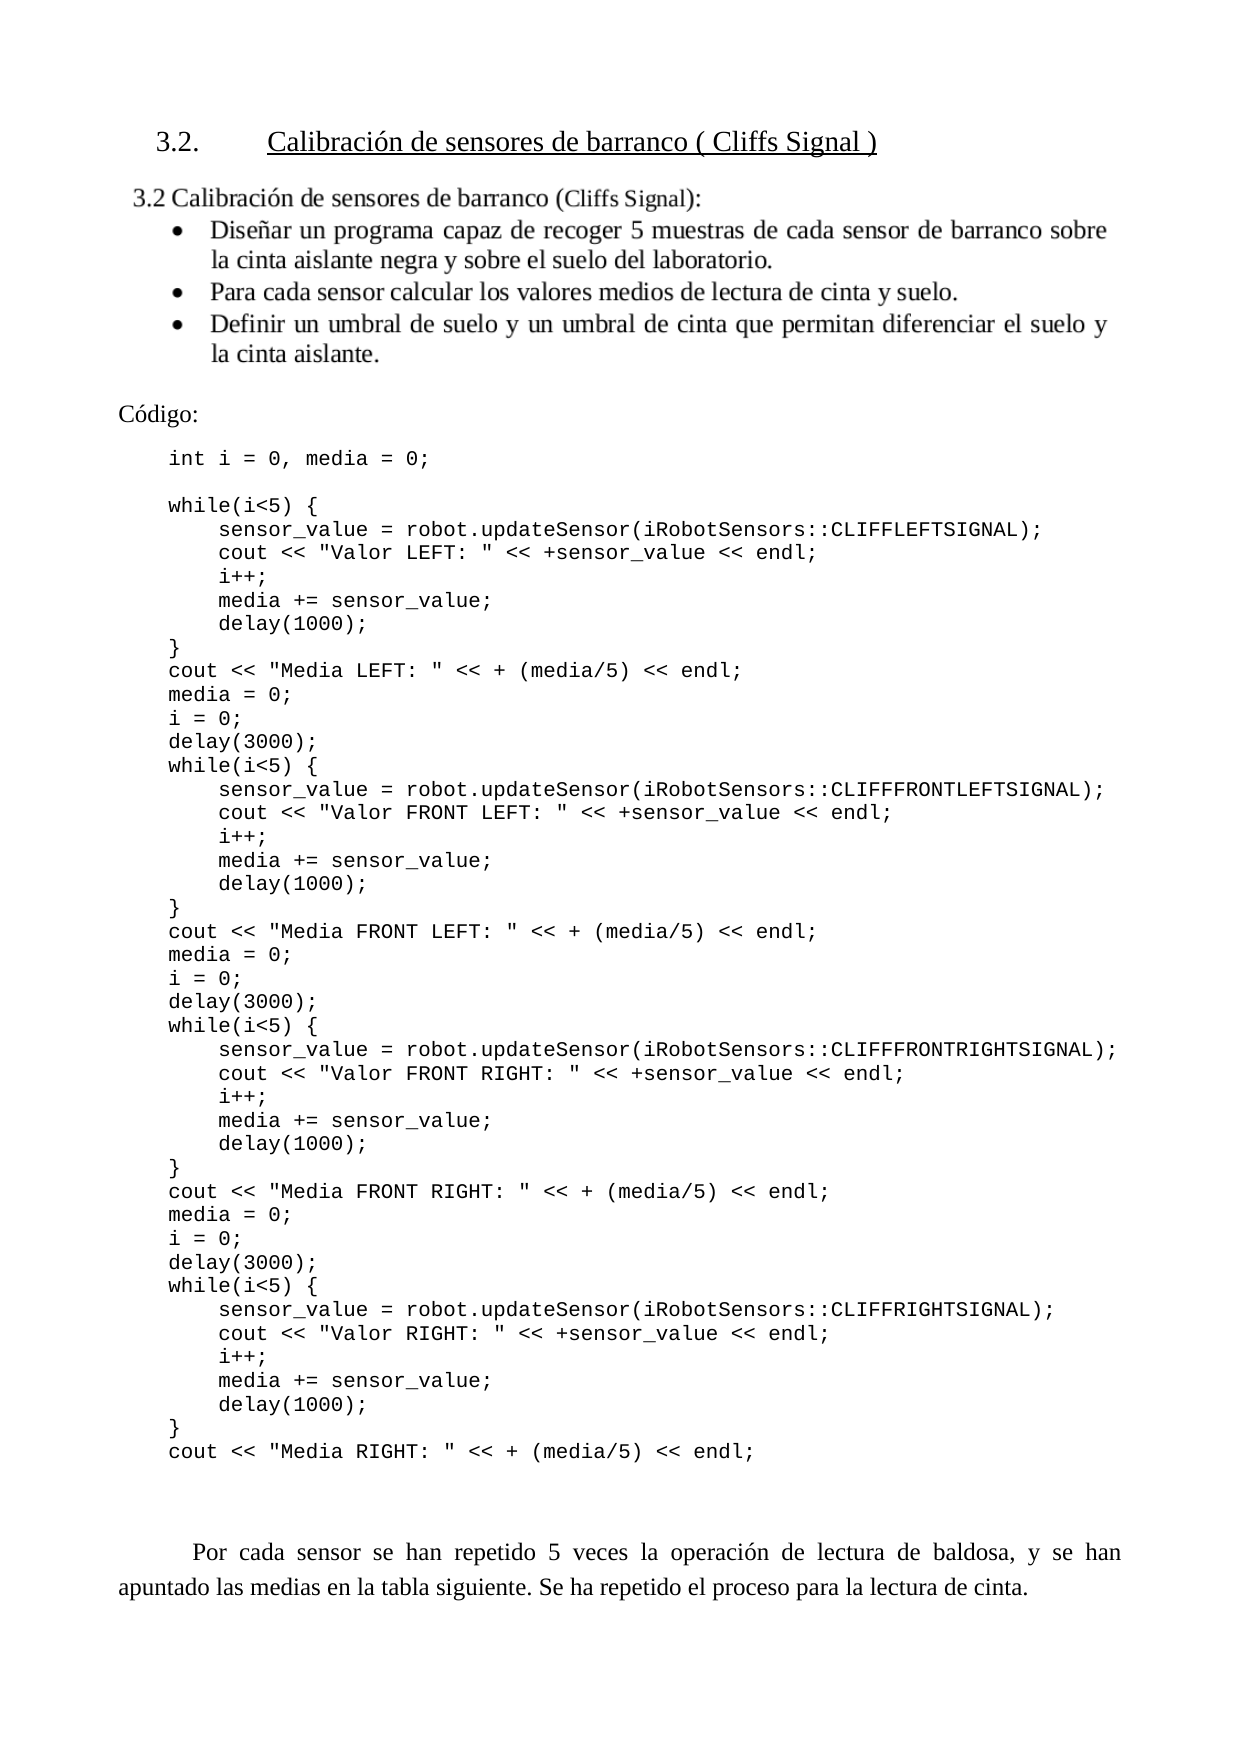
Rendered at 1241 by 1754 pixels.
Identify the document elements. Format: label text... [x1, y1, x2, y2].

text delay(3000); [118, 731, 1122, 755]
text cout << "Media RIGHT: " << + (media/5) << endl; [118, 1441, 1122, 1464]
text while(i<5) { [118, 755, 1122, 779]
text media += sensor_value; [118, 1110, 1122, 1133]
text i++; [118, 1086, 1122, 1110]
text int i = 0, media = 0; [118, 448, 1122, 471]
text } [118, 897, 1122, 921]
text delay(1000); [118, 1133, 1122, 1157]
text while(i<5) { [118, 1275, 1122, 1299]
text delay(3000); [118, 992, 1122, 1015]
text cout << "Valor RIGHT: " << +sensor_value << endl; [118, 1323, 1122, 1346]
text i = 0; [118, 708, 1122, 731]
text cout << "Media FRONT LEFT: " << + (media/5) << endl; [118, 921, 1122, 944]
text while(i<5) { [118, 1015, 1122, 1039]
text sensor_value = robot.updateSensor(iRobotSensors::CLIFFRIGHTSIGNAL); [118, 1299, 1122, 1323]
text cout << "Media LEFT: " << + (media/5) << endl; [118, 661, 1122, 684]
text i++; [118, 826, 1122, 850]
text media += sensor_value; [118, 1370, 1122, 1393]
text sensor_value = robot.updateSensor(iRobotSensors::CLIFFFRONTLEFTSIGNAL); [118, 779, 1122, 802]
text media += sensor_value; [118, 850, 1122, 873]
text delay(1000); [118, 613, 1122, 637]
text while(i<5) { [118, 495, 1122, 519]
text media = 0; [118, 1204, 1122, 1228]
subtitle Calibración de sensores de barranco ( Cliffs Signal ) [156, 124, 1122, 158]
text media += sensor_value; [118, 589, 1122, 613]
picture [118, 170, 1121, 379]
text cout << "Valor LEFT: " << +sensor_value << endl; [118, 542, 1122, 566]
text delay(1000); [118, 1393, 1122, 1417]
text Código: [118, 399, 1122, 427]
text i++; [118, 566, 1122, 589]
text cout << "Media FRONT RIGHT: " << + (media/5) << endl; [118, 1181, 1122, 1204]
text media = 0; [118, 684, 1122, 708]
text i = 0; [118, 1228, 1122, 1252]
text Por cada sensor se han repetido 5 veces la operación de lectura de baldosa, y se han apuntado las medias en la tabla siguiente. Se ha repetido el proceso para la lectura de cinta. [118, 1537, 1122, 1600]
text media = 0; [118, 944, 1122, 968]
text cout << "Valor FRONT RIGHT: " << +sensor_value << endl; [118, 1062, 1122, 1086]
text } [118, 637, 1122, 661]
text i++; [118, 1346, 1122, 1370]
text sensor_value = robot.updateSensor(iRobotSensors::CLIFFLEFTSIGNAL); [118, 519, 1122, 542]
text i = 0; [118, 968, 1122, 992]
text sensor_value = robot.updateSensor(iRobotSensors::CLIFFFRONTRIGHTSIGNAL); [118, 1039, 1122, 1062]
text } [118, 1157, 1122, 1181]
text delay(3000); [118, 1252, 1122, 1275]
text } [118, 1417, 1122, 1441]
text delay(1000); [118, 873, 1122, 897]
text cout << "Valor FRONT LEFT: " << +sensor_value << endl; [118, 802, 1122, 826]
